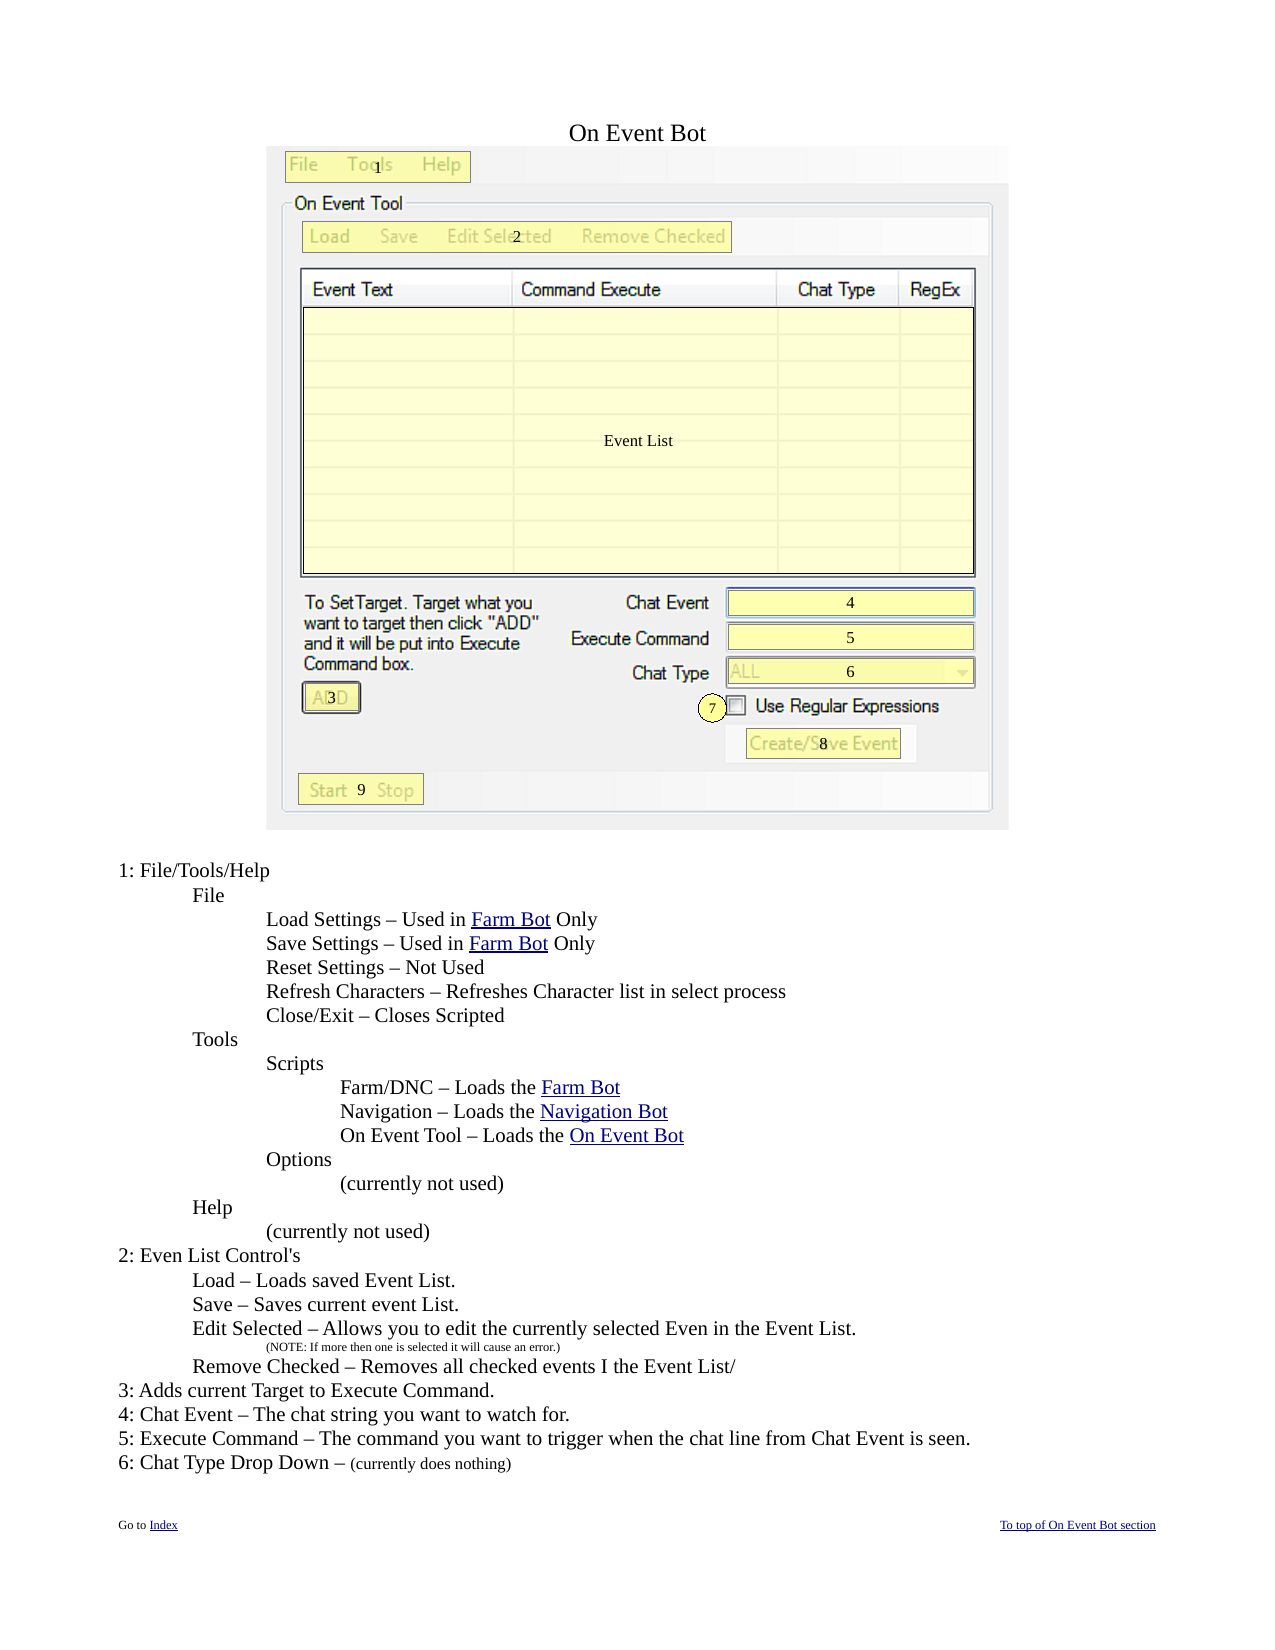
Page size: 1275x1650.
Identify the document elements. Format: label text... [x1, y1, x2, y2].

text On Event Tool – Loads the On Event Bot [118, 1123, 1157, 1147]
text 5: Execute Command – The command you want to trigger when the chat line from Chat Event is seen. [118, 1426, 1157, 1450]
text File [118, 882, 1157, 907]
text Navigation – Loads the Navigation Bot [118, 1099, 1157, 1123]
text Remove Checked – Removes all checked events I the Event List/ [118, 1354, 1157, 1378]
text Refresh Characters – Refreshes Character list in select process [118, 979, 1157, 1003]
text Tools [118, 1027, 1157, 1051]
text Farm/DNC – Loads the Farm Bot [118, 1075, 1157, 1099]
text Scripts [118, 1051, 1157, 1075]
text Reset Settings – Not Used [118, 955, 1157, 979]
text 3: Adds current Target to Execute Command. [118, 1378, 1157, 1402]
text Load Settings – Used in Farm Bot Only [118, 907, 1157, 931]
text 4: Chat Event – The chat string you want to watch for. [118, 1402, 1157, 1426]
picture [266, 146, 1009, 830]
text (currently not used) [118, 1171, 1157, 1195]
text 2: Even List Control's [118, 1243, 1157, 1267]
text 1: File/Tools/Help [118, 858, 1157, 882]
text Close/Exit – Closes Scripted [118, 1003, 1157, 1027]
text Help [118, 1195, 1157, 1219]
text On Event Bot [118, 118, 1157, 147]
text Go to Index To top of On Event Bot section [118, 1517, 1157, 1532]
text Edit Selected – Allows you to edit the currently selected Even in the Event List. [118, 1316, 1157, 1340]
text Save Settings – Used in Farm Bot Only [118, 931, 1157, 955]
text 6: Chat Type Drop Down – (currently does nothing) [118, 1450, 1157, 1474]
text Save – Saves current event List. [118, 1292, 1157, 1316]
text (currently not used) [118, 1219, 1157, 1243]
text (NOTE: If more then one is selected it will cause an error.) [118, 1340, 1157, 1354]
text Options [118, 1147, 1157, 1171]
text Load – Loads saved Event List. [118, 1267, 1157, 1292]
